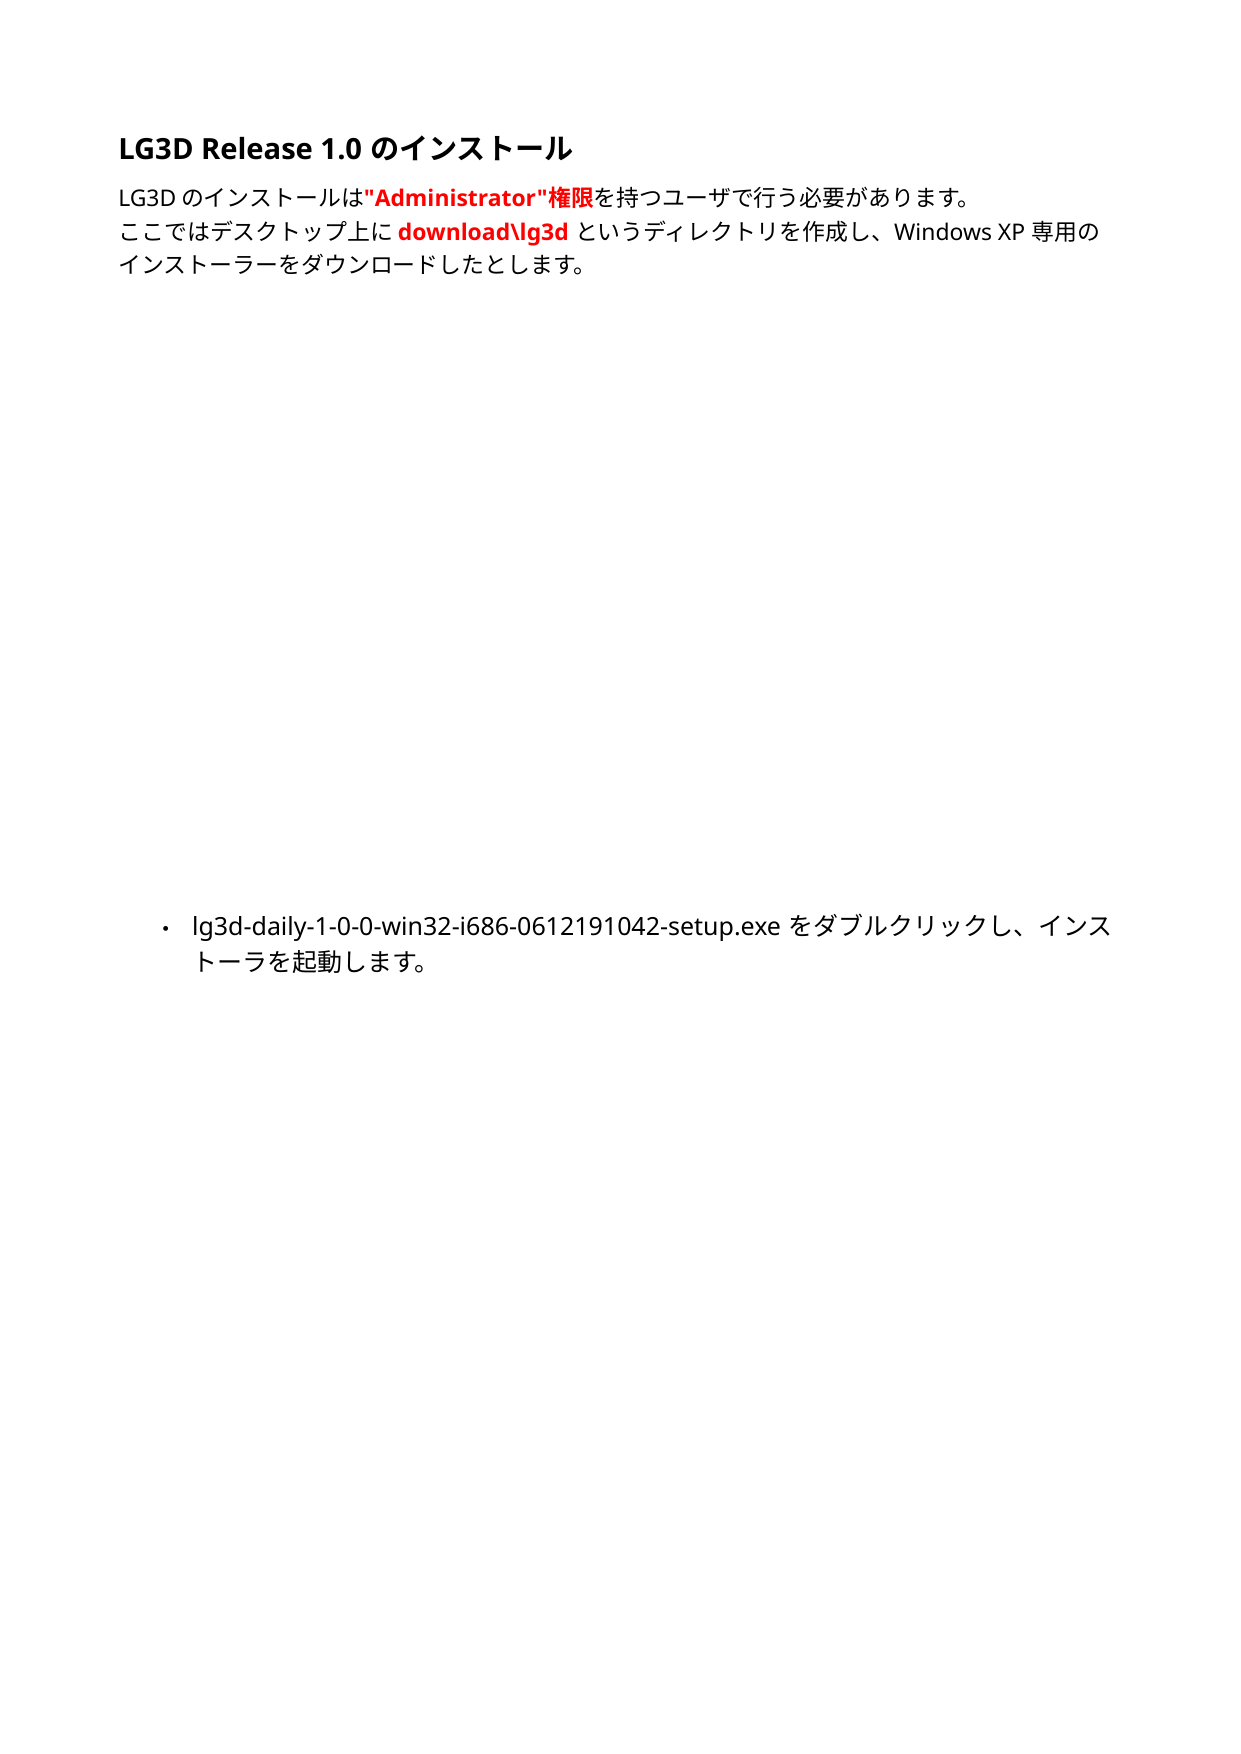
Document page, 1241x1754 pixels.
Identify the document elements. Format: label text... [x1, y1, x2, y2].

text LG3Dのインストールは"Administrator"権限を持つユーザで行う必要があります。 ここではデスクトップ上にdownload\lg3d というディレクトリを作成し、Windows XP 専用のインストーラーをダウンロードしたとします。 [118, 180, 1122, 876]
subtitle LG3D Release 1.0 のインストール [118, 125, 1122, 168]
list lg3d-daily-1-0-0-win32-i686-0612191042-setup.exe をダブルクリックし、インストーラを起動します。 [162, 907, 1122, 1614]
